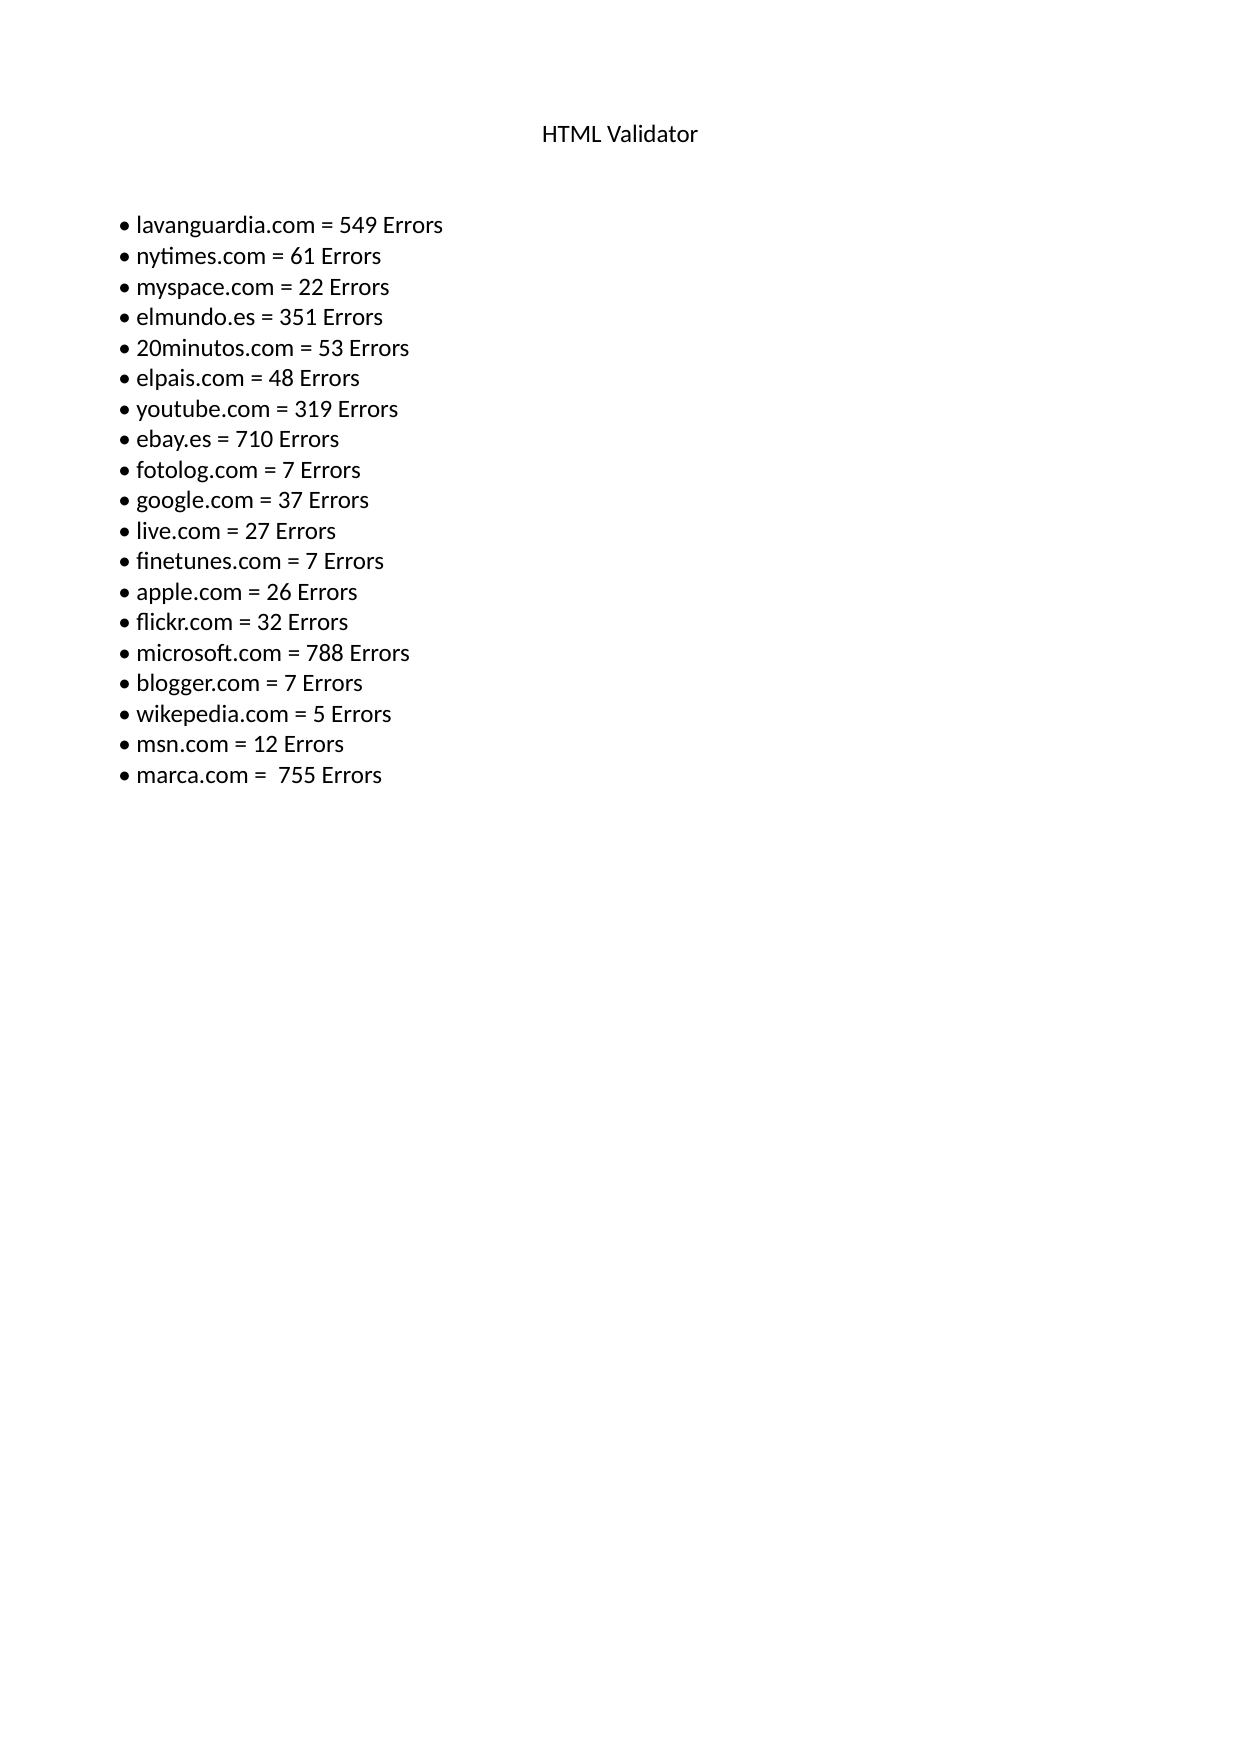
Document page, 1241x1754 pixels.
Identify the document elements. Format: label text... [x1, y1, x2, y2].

text • myspace.com = 22 Errors [118, 271, 1122, 301]
text • lavanguardia.com = 549 Errors [118, 210, 1122, 240]
text • ebay.es = 710 Errors [118, 423, 1122, 454]
text • youtube.com = 319 Errors [118, 393, 1122, 423]
text • flickr.com = 32 Errors [118, 606, 1122, 637]
text • apple.com = 26 Errors [118, 576, 1122, 606]
text • finetunes.com = 7 Errors [118, 545, 1122, 576]
text HTML Validator [118, 118, 1122, 149]
text • microsoft.com = 788 Errors [118, 637, 1122, 667]
text • elpais.com = 48 Errors [118, 362, 1122, 393]
text • 20minutos.com = 53 Errors [118, 332, 1122, 362]
text • fotolog.com = 7 Errors [118, 454, 1122, 484]
text • nytimes.com = 61 Errors [118, 240, 1122, 271]
text • wikepedia.com = 5 Errors [118, 698, 1122, 728]
text • blogger.com = 7 Errors [118, 667, 1122, 698]
text • msn.com = 12 Errors [118, 728, 1122, 759]
text • google.com = 37 Errors [118, 484, 1122, 515]
text • elmundo.es = 351 Errors [118, 301, 1122, 332]
text • live.com = 27 Errors [118, 515, 1122, 545]
text • marca.com = 755 Errors [118, 759, 1122, 789]
